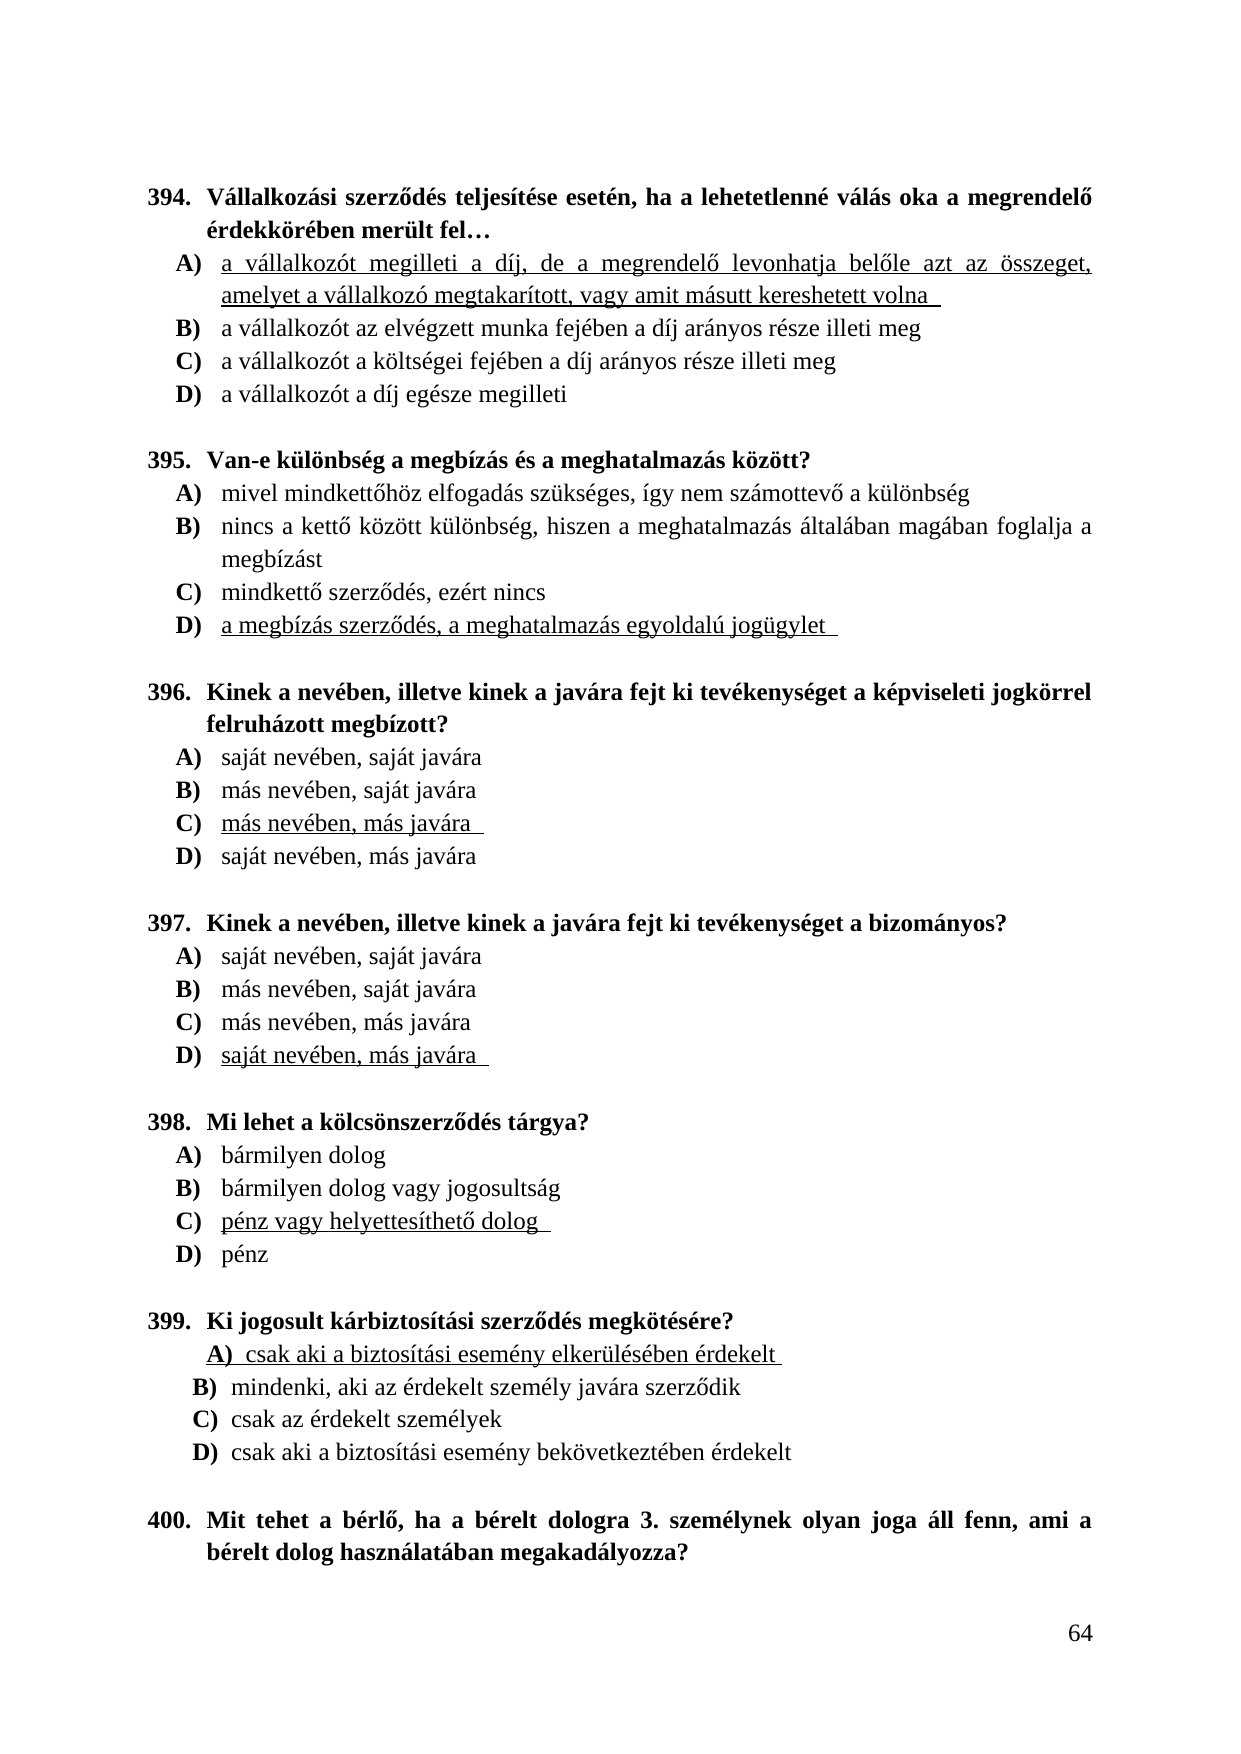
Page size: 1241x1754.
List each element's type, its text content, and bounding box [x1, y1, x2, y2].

list a megbízás szerződés, a meghatalmazás egyoldalú jogügylet [175, 610, 1093, 638]
list más nevében, saját javára [175, 775, 1093, 804]
list Van-e különbség a megbízás és a meghatalmazás között? [147, 446, 1093, 474]
list nincs a kettő között különbség, hiszen a meghatalmazás általában magában foglalja a megbízást [175, 511, 1093, 573]
list bármilyen dolog vagy jogosultság [175, 1173, 1093, 1202]
list Mit tehet a bérlő, ha a bérelt dologra 3. személynek olyan joga áll fenn, ami a bérelt dolog használatában megakadályozza? [147, 1505, 1093, 1566]
list saját nevében, más javára [175, 1040, 1093, 1069]
text A) csak aki a biztosítási esemény elkerülésében érdekelt [206, 1339, 1093, 1367]
list saját nevében, más javára [175, 841, 1093, 870]
list csak az érdekelt személyek [192, 1404, 1093, 1433]
list más nevében, saját javára [175, 974, 1093, 1003]
list Vállalkozási szerződés teljesítése esetén, ha a lehetetlenné válás oka a megrendelő érdekkörében merült fel… [147, 182, 1093, 243]
list mindenki, aki az érdekelt személy javára szerződik [192, 1372, 1093, 1400]
list Kinek a nevében, illetve kinek a javára fejt ki tevékenységet a képviseleti jogkörrel felruházott megbízott? [147, 677, 1093, 738]
list más nevében, más javára [175, 1007, 1093, 1036]
list csak aki a biztosítási esemény bekövetkeztében érdekelt [192, 1437, 1093, 1466]
list bármilyen dolog [175, 1140, 1093, 1169]
list a vállalkozót az elvégzett munka fejében a díj arányos része illeti meg [175, 313, 1093, 342]
list Ki jogosult kárbiztosítási szerződés megkötésére? [147, 1306, 1093, 1334]
list a vállalkozót a költségei fejében a díj arányos része illeti meg [175, 346, 1093, 375]
list pénz [175, 1239, 1093, 1267]
list saját nevében, saját javára [175, 941, 1093, 970]
list a vállalkozót a díj egésze megilleti [175, 379, 1093, 408]
list mivel mindkettőhöz elfogadás szükséges, így nem számottevő a különbség [175, 478, 1093, 507]
list pénz vagy helyettesíthető dolog [175, 1206, 1093, 1234]
list más nevében, más javára [175, 808, 1093, 837]
list Mi lehet a kölcsönszerződés tárgya? [147, 1107, 1093, 1136]
list saját nevében, saját javára [175, 742, 1093, 771]
list Kinek a nevében, illetve kinek a javára fejt ki tevékenységet a bizományos? [147, 908, 1093, 937]
list mindkettő szerződés, ezért nincs [175, 577, 1093, 606]
list a vállalkozót megilleti a díj, de a megrendelő levonhatja belőle azt az összeget, amelyet a vállalkozó megtakarított, vagy amit másutt kereshetett volna [175, 248, 1093, 309]
